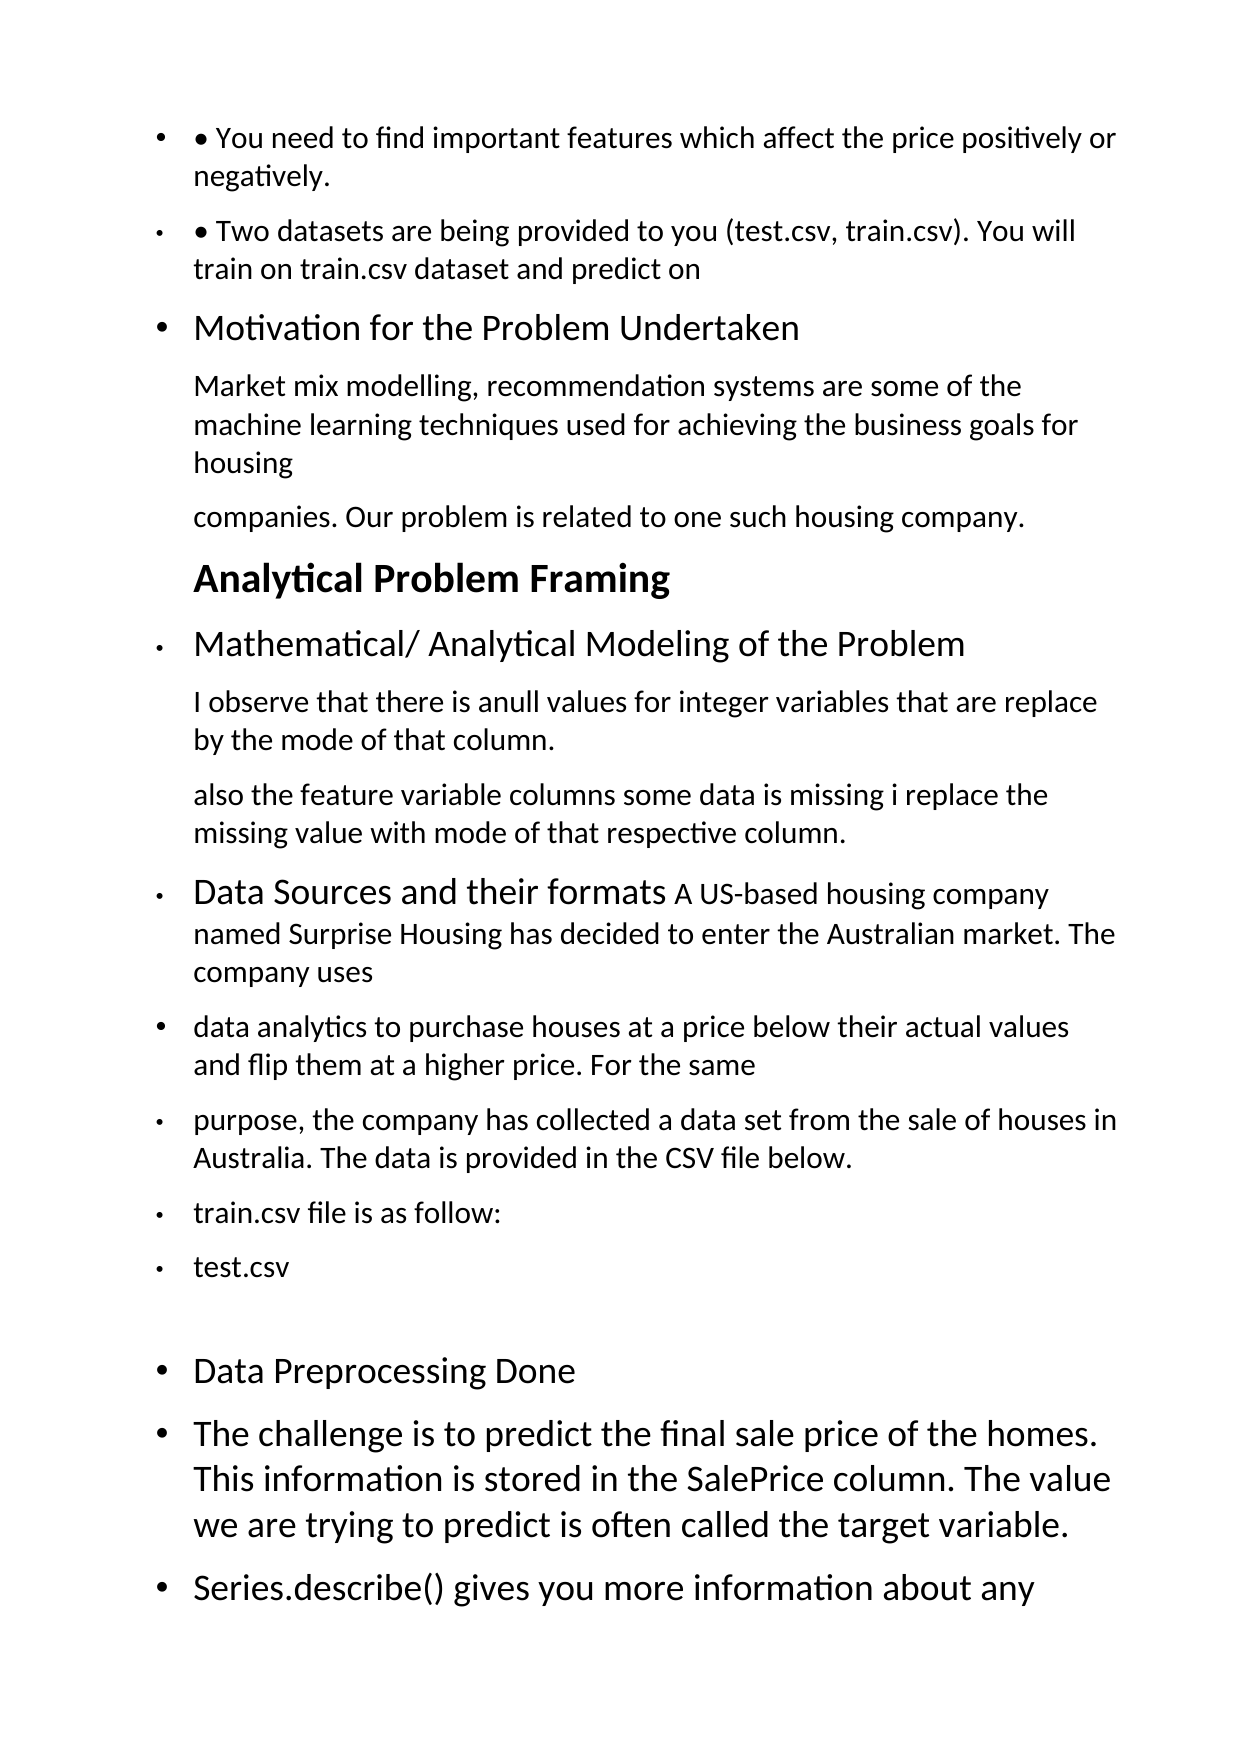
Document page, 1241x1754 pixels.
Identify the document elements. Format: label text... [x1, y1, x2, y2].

text Analytical Problem Framing [193, 552, 1122, 603]
list • You need to find important features which affect the price positively or negatively. [156, 118, 1122, 194]
list data analytics to purchase houses at a price below their actual values and flip them at a higher price. For the same [156, 1007, 1122, 1083]
list train.csv file is as follow: [156, 1193, 1122, 1231]
list Data Sources and their formats A US-based housing company named Surprise Housing has decided to enter the Australian market. The company uses [156, 868, 1122, 990]
text companies. Our problem is related to one such housing company. [193, 497, 1122, 536]
list The challenge is to predict the final sale price of the homes. This information is stored in the SalePrice column. The value we are trying to predict is often called the target variable. [156, 1409, 1122, 1547]
text I observe that there is anull values for integer variables that are replace by the mode of that column. [193, 682, 1122, 758]
list purpose, the company has collected a data set from the sale of houses in Australia. The data is provided in the CSV file below. [156, 1100, 1122, 1176]
list • Two datasets are being provided to you (test.csv, train.csv). You will train on train.csv dataset and predict on [156, 211, 1122, 287]
list test.csv [156, 1247, 1122, 1286]
list Mathematical/ Analytical Modeling of the Problem [156, 620, 1122, 666]
list Motivation for the Problem Undertaken [156, 304, 1122, 350]
list Data Preprocessing Done [156, 1347, 1122, 1393]
list Series.describe() gives you more information about any [156, 1564, 1122, 1609]
text Market mix modelling, recommendation systems are some of the machine learning techniques used for achieving the business goals for housing [193, 366, 1122, 481]
text also the feature variable columns some data is missing i replace the missing value with mode of that respective column. [193, 775, 1122, 851]
